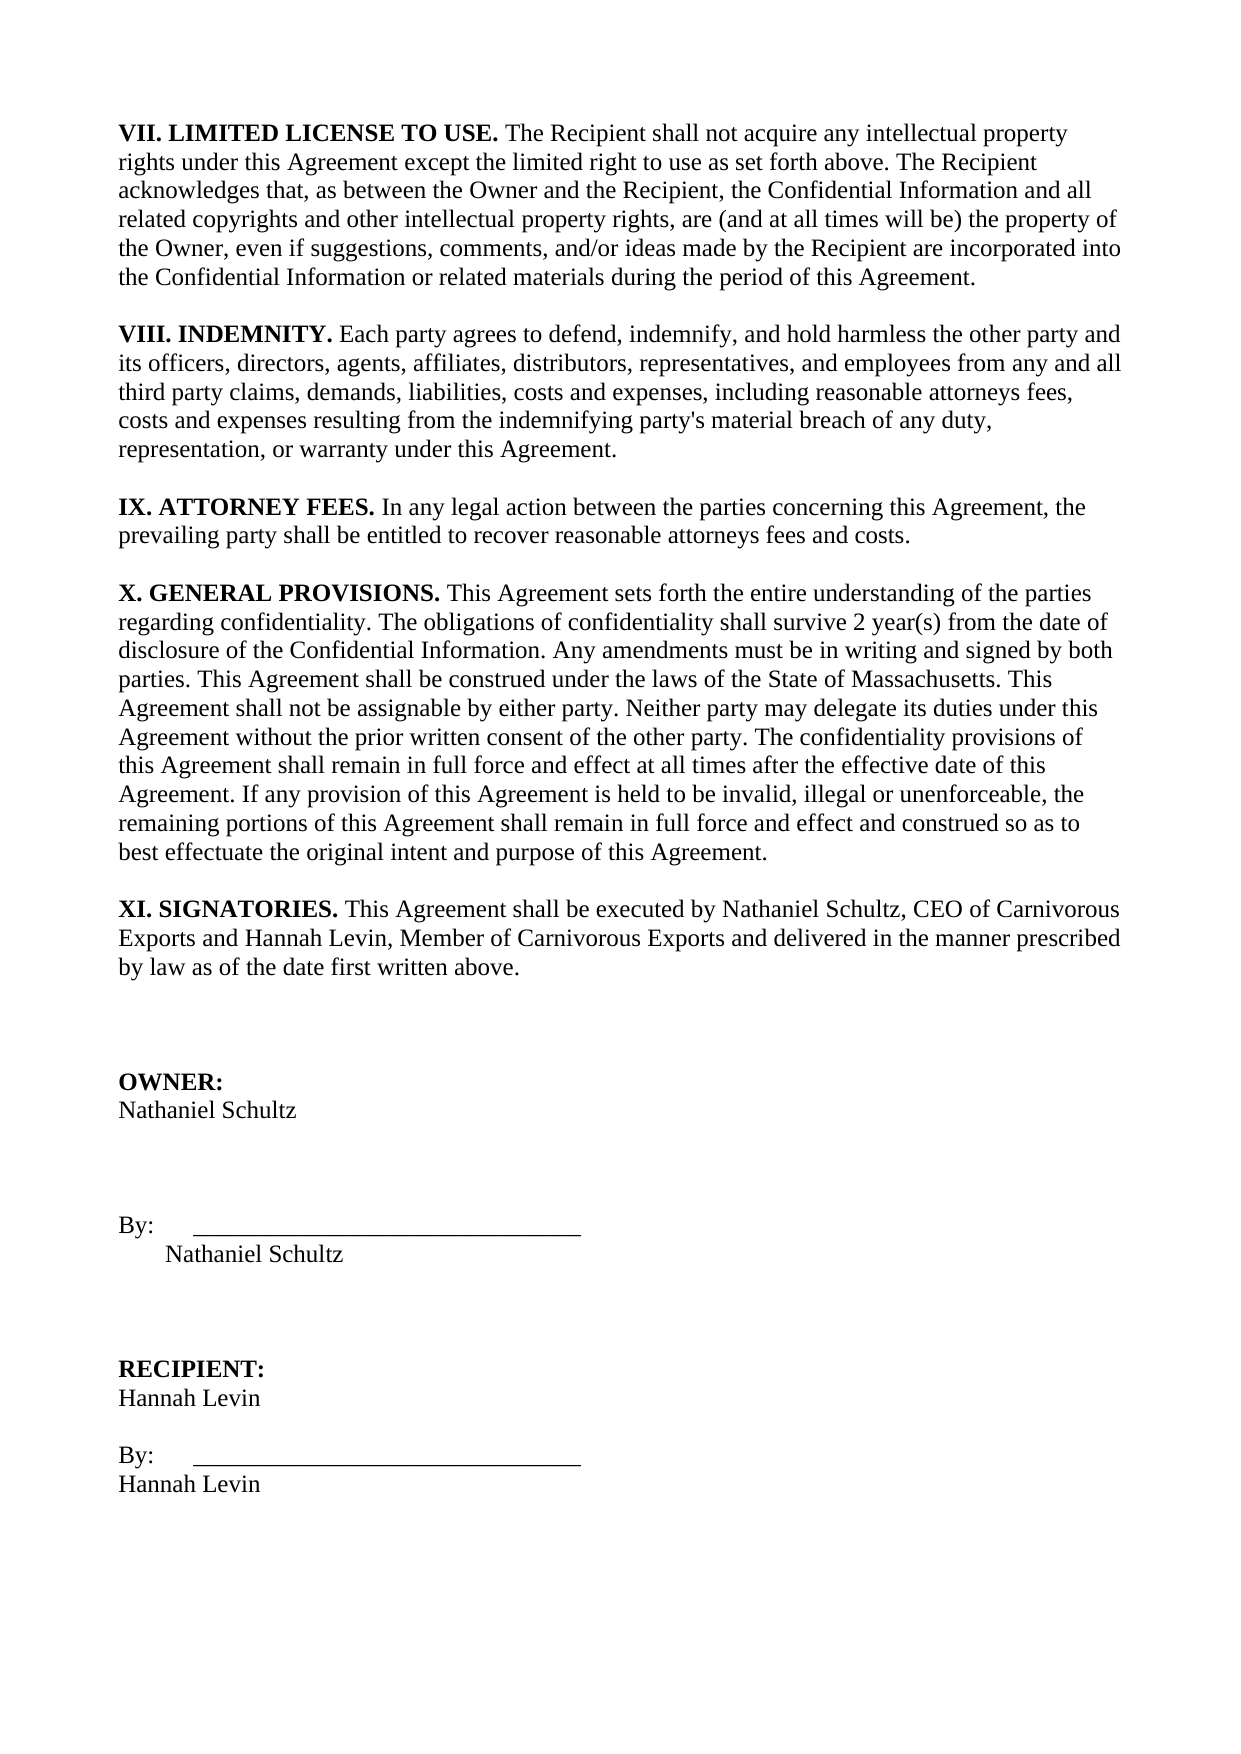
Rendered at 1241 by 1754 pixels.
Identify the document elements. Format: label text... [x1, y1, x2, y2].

text Nathaniel Schultz [118, 1096, 1122, 1124]
text By: _______________________________ [118, 1211, 1122, 1239]
text Hannah Levin [118, 1383, 1122, 1412]
text IX. ATTORNEY FEES. In any legal action between the parties concerning this Agreement, the prevailing party shall be entitled to recover reasonable attorneys fees and costs. [118, 492, 1122, 549]
text X. GENERAL PROVISIONS. This Agreement sets forth the entire understanding of the parties regarding confidentiality. The obligations of confidentiality shall survive 2 year(s) from the date of disclosure of the Confidential Information. Any amendments must be in writing and signed by both parties. This Agreement shall be construed under the laws of the State of Massachusetts. This Agreement shall not be assignable by either party. Neither party may delegate its duties under this Agreement without the prior written consent of the other party. The confidentiality provisions of this Agreement shall remain in full force and effect at all times after the effective date of this Agreement. If any provision of this Agreement is held to be invalid, illegal or unenforceable, the remaining portions of this Agreement shall remain in full force and effect and construed so as to best effectuate the original intent and purpose of this Agreement. [118, 578, 1122, 866]
text VIII. INDEMNITY. Each party agrees to defend, indemnify, and hold harmless the other party and its officers, directors, agents, affiliates, distributors, representatives, and employees from any and all third party claims, demands, liabilities, costs and expenses, including reasonable attorneys fees, costs and expenses resulting from the indemnifying party's material breach of any duty, representation, or warranty under this Agreement. [118, 319, 1122, 463]
text Nathaniel Schultz [165, 1239, 1122, 1268]
text RECIPIENT: [118, 1354, 1122, 1383]
text VII. LIMITED LICENSE TO USE. The Recipient shall not acquire any intellectual property rights under this Agreement except the limited right to use as set forth above. The Recipient acknowledges that, as between the Owner and the Recipient, the Confidential Information and all related copyrights and other intellectual property rights, are (and at all times will be) the property of the Owner, even if suggestions, comments, and/or ideas made by the Recipient are incorporated into the Confidential Information or related materials during the period of this Agreement. [118, 118, 1122, 291]
text OWNER: [118, 1067, 1122, 1096]
text Hannah Levin [118, 1469, 1122, 1498]
text By: _______________________________ [118, 1441, 1122, 1469]
text XI. SIGNATORIES. This Agreement shall be executed by Nathaniel Schultz, CEO of Carnivorous Exports and Hannah Levin, Member of Carnivorous Exports and delivered in the manner prescribed by law as of the date first written above. [118, 894, 1122, 981]
